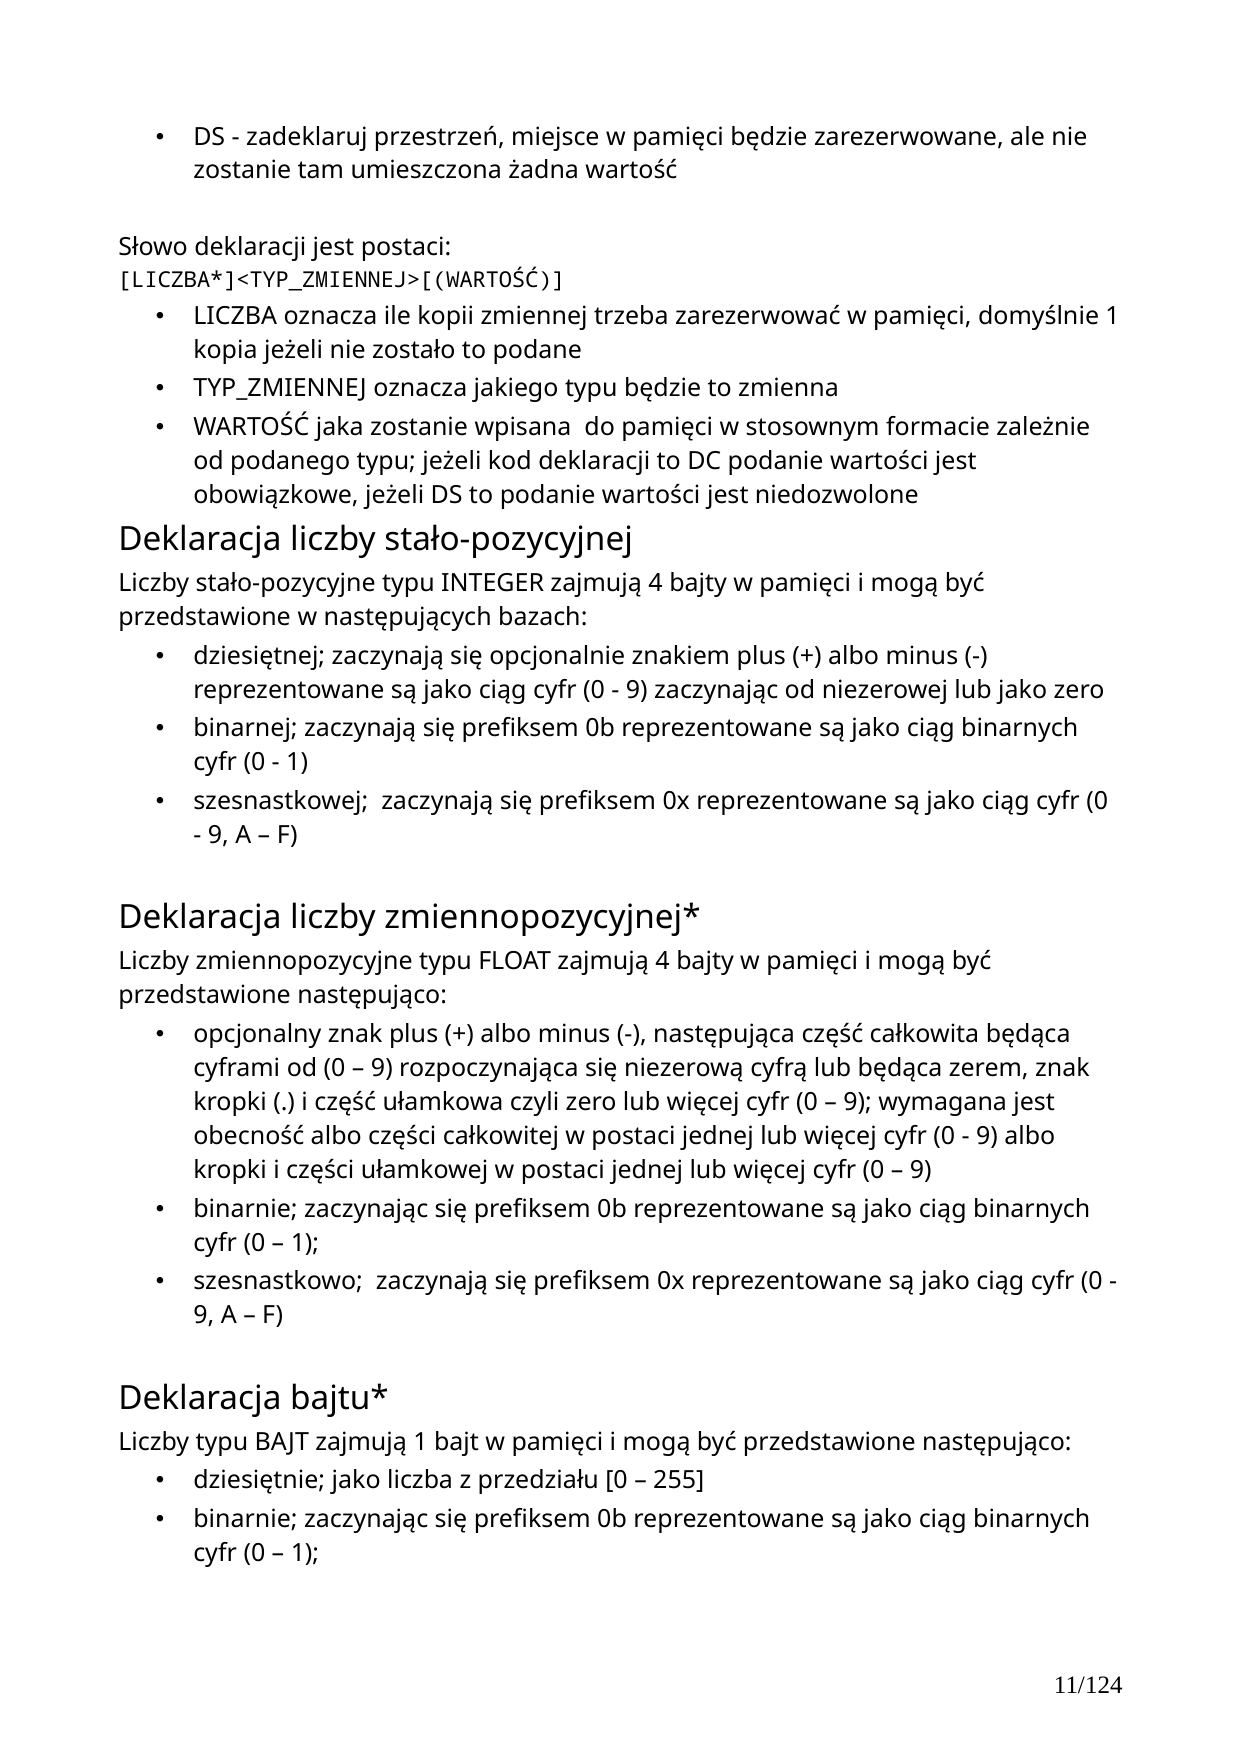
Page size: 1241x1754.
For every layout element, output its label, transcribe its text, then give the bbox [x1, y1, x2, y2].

list DS - zadeklaruj przestrzeń, miejsce w pamięci będzie zarezerwowane, ale nie zostanie tam umieszczona żadna wartość [156, 118, 1122, 191]
text Deklaracja liczby zmiennopozycyjnej* [118, 893, 1122, 943]
list dziesiętnej; zaczynają się opcjonalnie znakiem plus (+) albo minus (-) reprezentowane są jako ciąg cyfr (0 - 9) zaczynając od niezerowej lub jako zero [156, 637, 1122, 710]
list dziesiętnie; jako liczba z przedziału [0 – 255] [156, 1462, 1122, 1500]
text Liczby typu BAJT zajmują 1 bajt w pamięci i mogą być przedstawione następująco: [118, 1423, 1122, 1462]
text Deklaracja liczby stało-pozycyjnej [118, 515, 1122, 565]
text Liczby zmiennopozycyjne typu FLOAT zajmują 4 bajty w pamięci i mogą być przedstawione następująco: [118, 943, 1122, 1016]
list opcjonalny znak plus (+) albo minus (-), następująca część całkowita będąca cyframi od (0 – 9) rozpoczynająca się niezerową cyfrą lub będąca zerem, znak kropki (.) i część ułamkowa czyli zero lub więcej cyfr (0 – 9); wymagana jest obecność albo części całkowitej w postaci jednej lub więcej cyfr (0 - 9) albo kropki i części ułamkowej w postaci jednej lub więcej cyfr (0 – 9) [156, 1016, 1122, 1190]
text Liczby stało-pozycyjne typu INTEGER zajmują 4 bajty w pamięci i mogą być przedstawione w następujących bazach: [118, 565, 1122, 637]
list WARTOŚĆ jaka zostanie wpisana do pamięci w stosownym formacie zależnie od podanego typu; jeżeli kod deklaracji to DC podanie wartości jest obowiązkowe, jeżeli DS to podanie wartości jest niedozwolone [156, 408, 1122, 515]
list LICZBA oznacza ile kopii zmiennej trzeba zarezerwować w pamięci, domyślnie 1 kopia jeżeli nie zostało to podane [156, 297, 1122, 370]
text [LICZBA*]<TYP_ZMIENNEJ>[(WARTOŚĆ)] [118, 267, 1122, 297]
list binarnie; zaczynając się prefiksem 0b reprezentowane są jako ciąg binarnych cyfr (0 – 1); [156, 1500, 1122, 1573]
text Deklaracja bajtu* [118, 1374, 1122, 1423]
text Słowo deklaracji jest postaci: [118, 229, 1122, 267]
list szesnastkowej; zaczynają się prefiksem 0x reprezentowane są jako ciąg cyfr (0 - 9, A – F) [156, 782, 1122, 855]
list TYP_ZMIENNEJ oznacza jakiego typu będzie to zmienna [156, 370, 1122, 408]
list binarnej; zaczynają się prefiksem 0b reprezentowane są jako ciąg binarnych cyfr (0 - 1) [156, 710, 1122, 782]
list szesnastkowo; zaczynają się prefiksem 0x reprezentowane są jako ciąg cyfr (0 - 9, A – F) [156, 1263, 1122, 1335]
list binarnie; zaczynając się prefiksem 0b reprezentowane są jako ciąg binarnych cyfr (0 – 1); [156, 1190, 1122, 1263]
